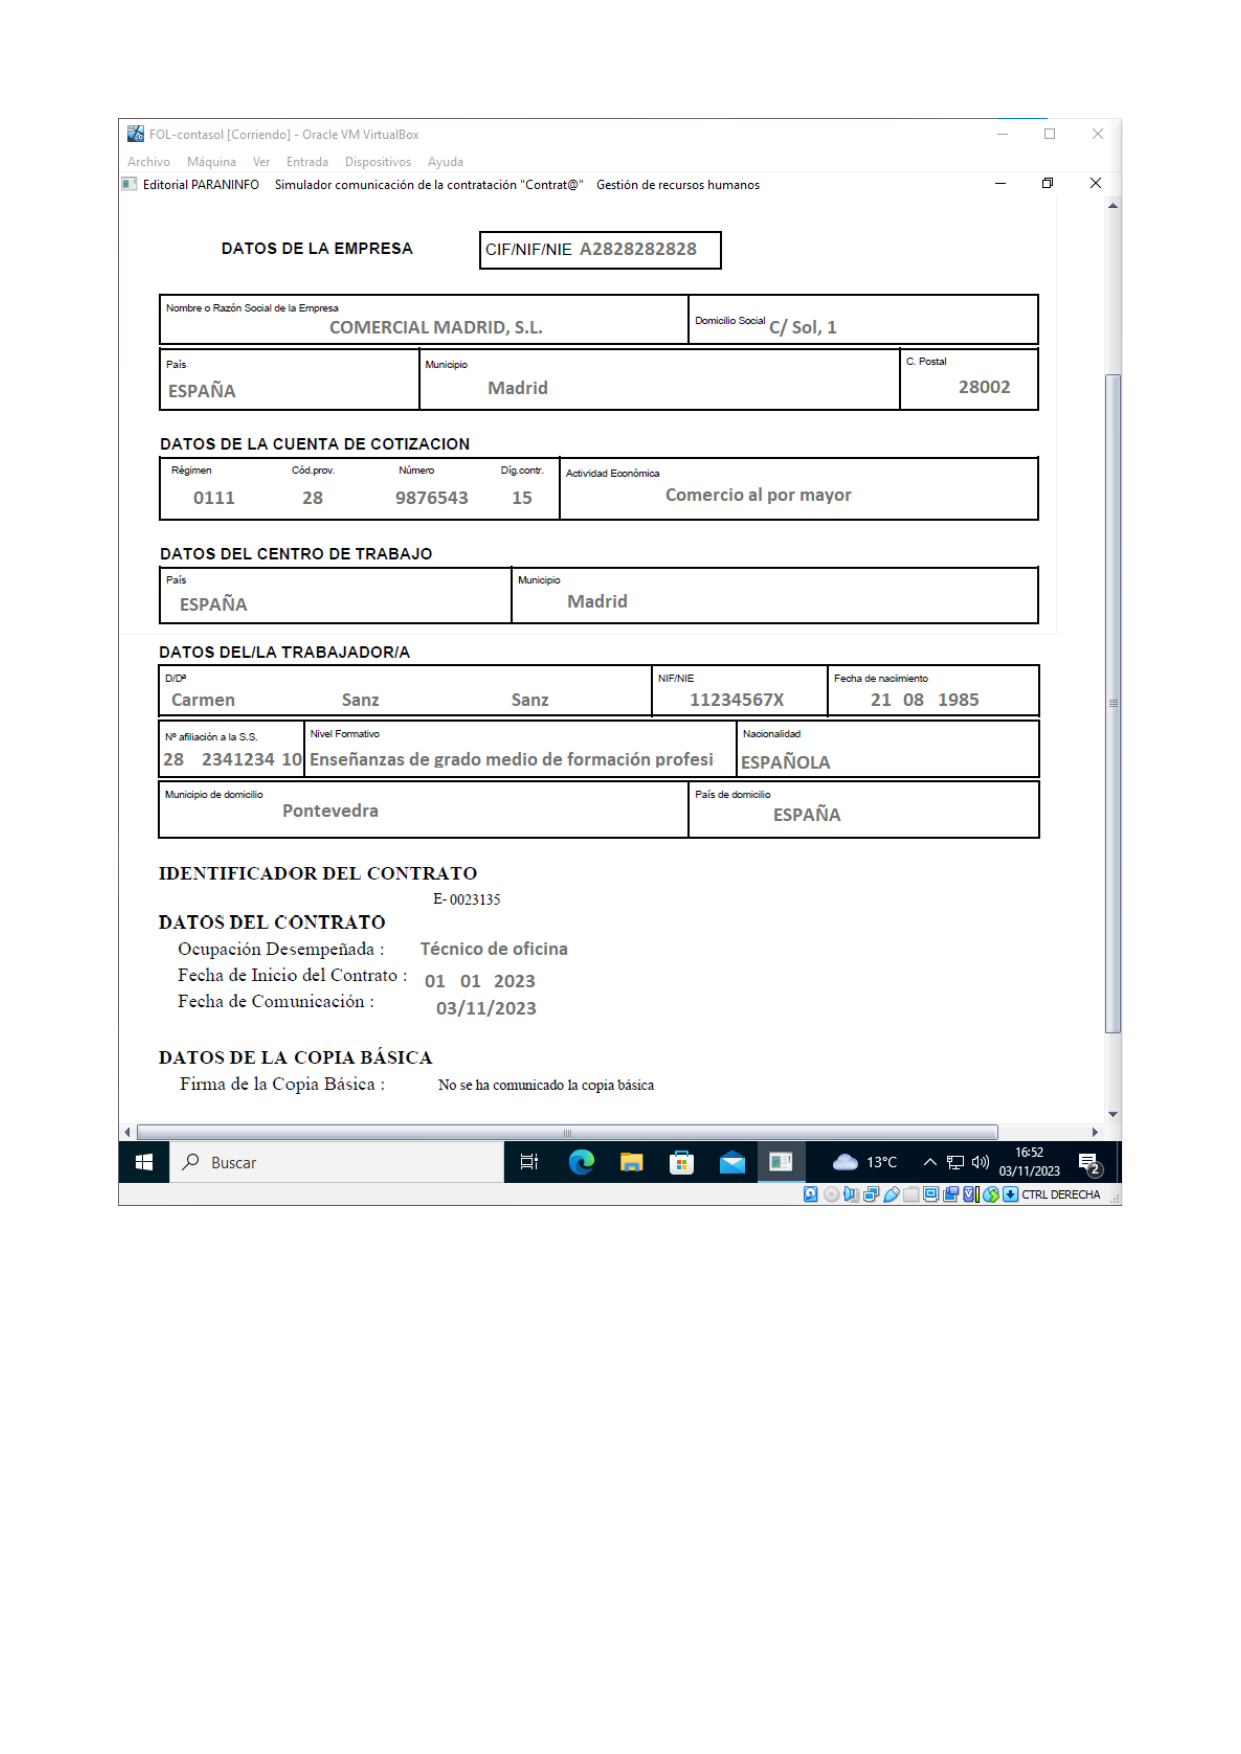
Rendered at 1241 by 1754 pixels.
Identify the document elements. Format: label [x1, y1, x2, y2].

picture [118, 118, 1123, 1206]
